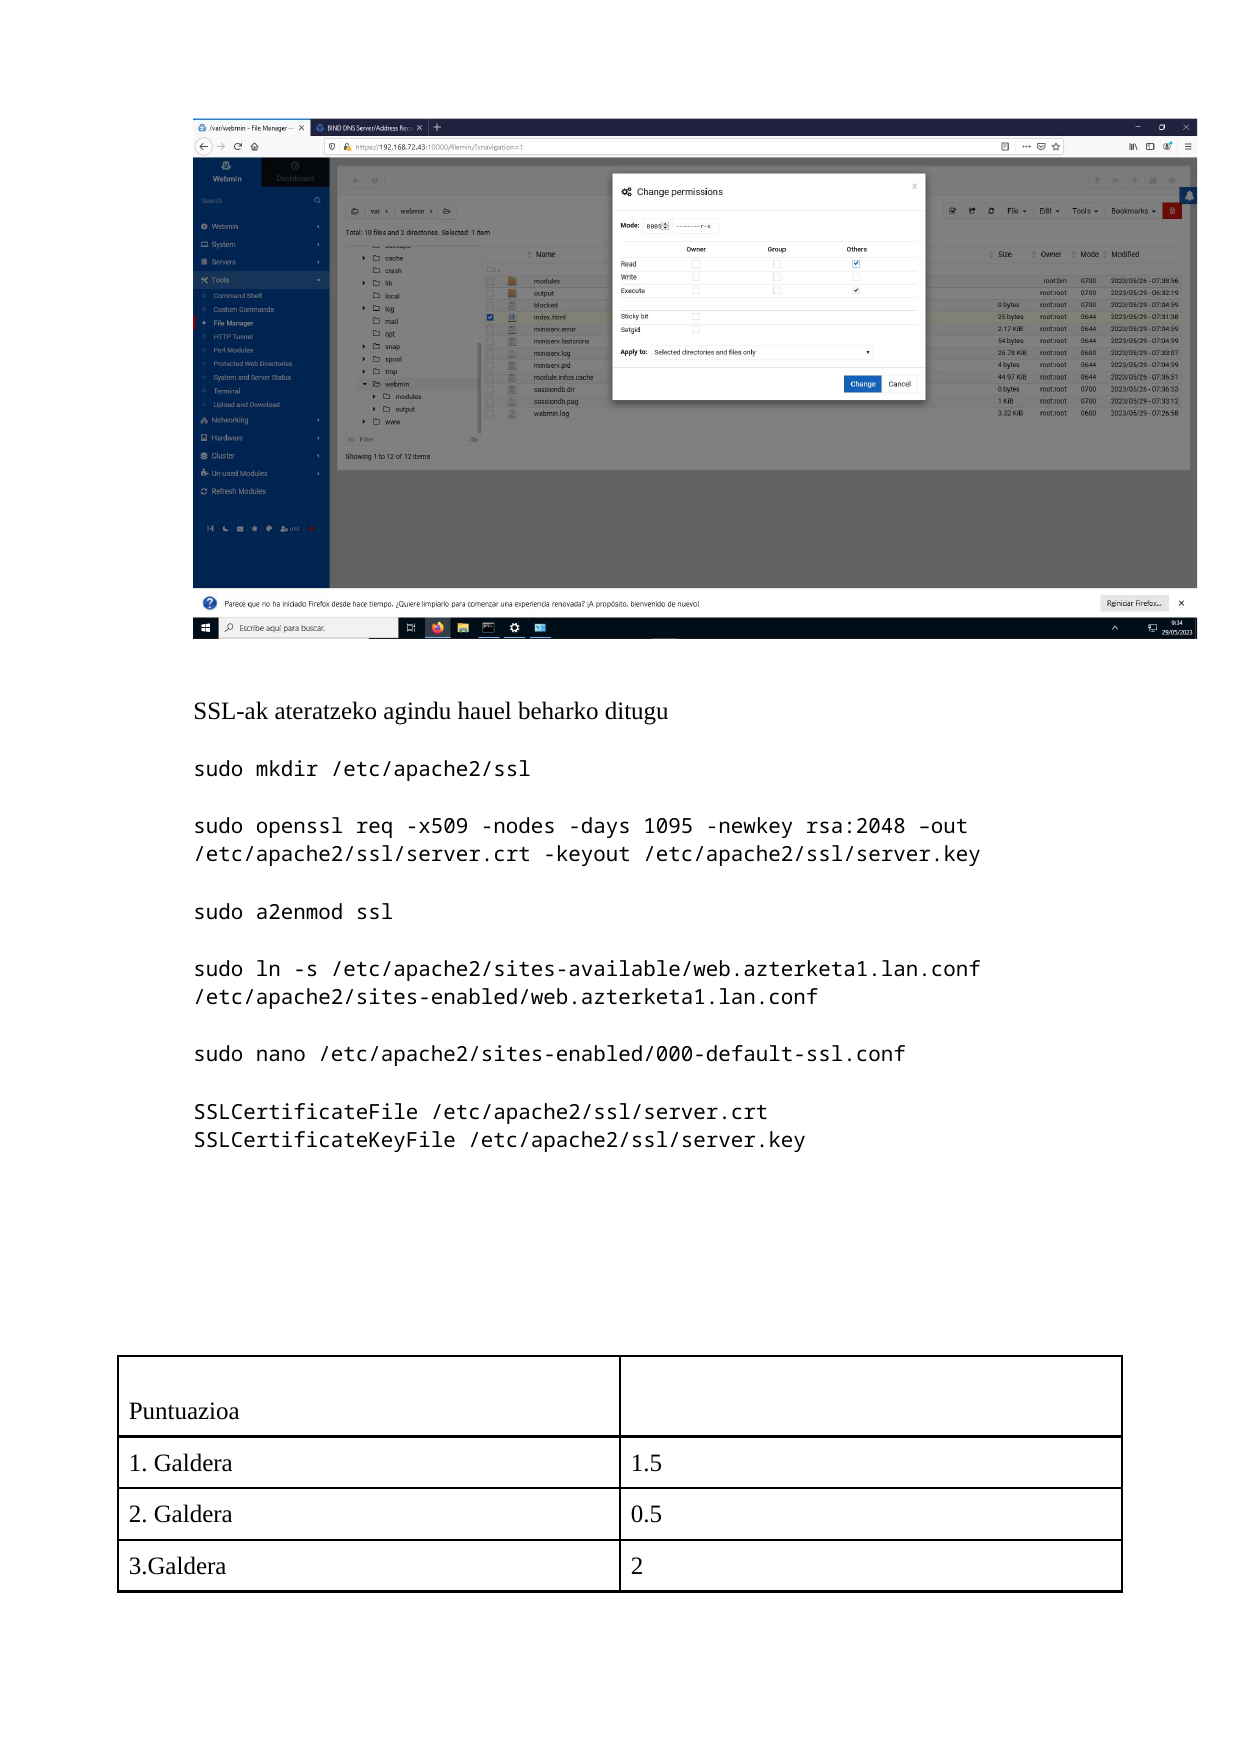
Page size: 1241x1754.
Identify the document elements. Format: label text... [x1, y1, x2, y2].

text SSL-ak ateratzeko agindu hauel beharko ditugu [193, 696, 1122, 725]
table_header [621, 1357, 1121, 1435]
text sudo a2enmod ssl [193, 897, 1122, 925]
table_cell 1.5 [621, 1438, 1121, 1487]
text SSLCertificateFile /etc/apache2/ssl/server.crt SSLCertificateKeyFile /etc/apache2/ssl/server.key [193, 1097, 1122, 1154]
table_cell 3.Galdera [119, 1541, 619, 1590]
table_cell 0.5 [621, 1489, 1121, 1539]
text sudo mkdir /etc/apache2/ssl [193, 754, 1122, 782]
table_cell 2 [621, 1541, 1121, 1590]
table_cell 1. Galdera [119, 1438, 619, 1487]
text sudo ln -s /etc/apache2/sites-available/web.azterketa1.lan.conf /etc/apache2/sites-enabled/web.azterketa1.lan.conf [193, 954, 1122, 1011]
text sudo openssl req -x509 -nodes -days 1095 -newkey rsa:2048 –out /etc/apache2/ssl/server.crt -keyout /etc/apache2/ssl/server.key [193, 811, 1122, 868]
table_header Puntuazioa [119, 1357, 619, 1435]
table_cell 2. Galdera [119, 1489, 619, 1539]
text sudo nano /etc/apache2/sites-enabled/000-default-ssl.conf [193, 1039, 1122, 1068]
